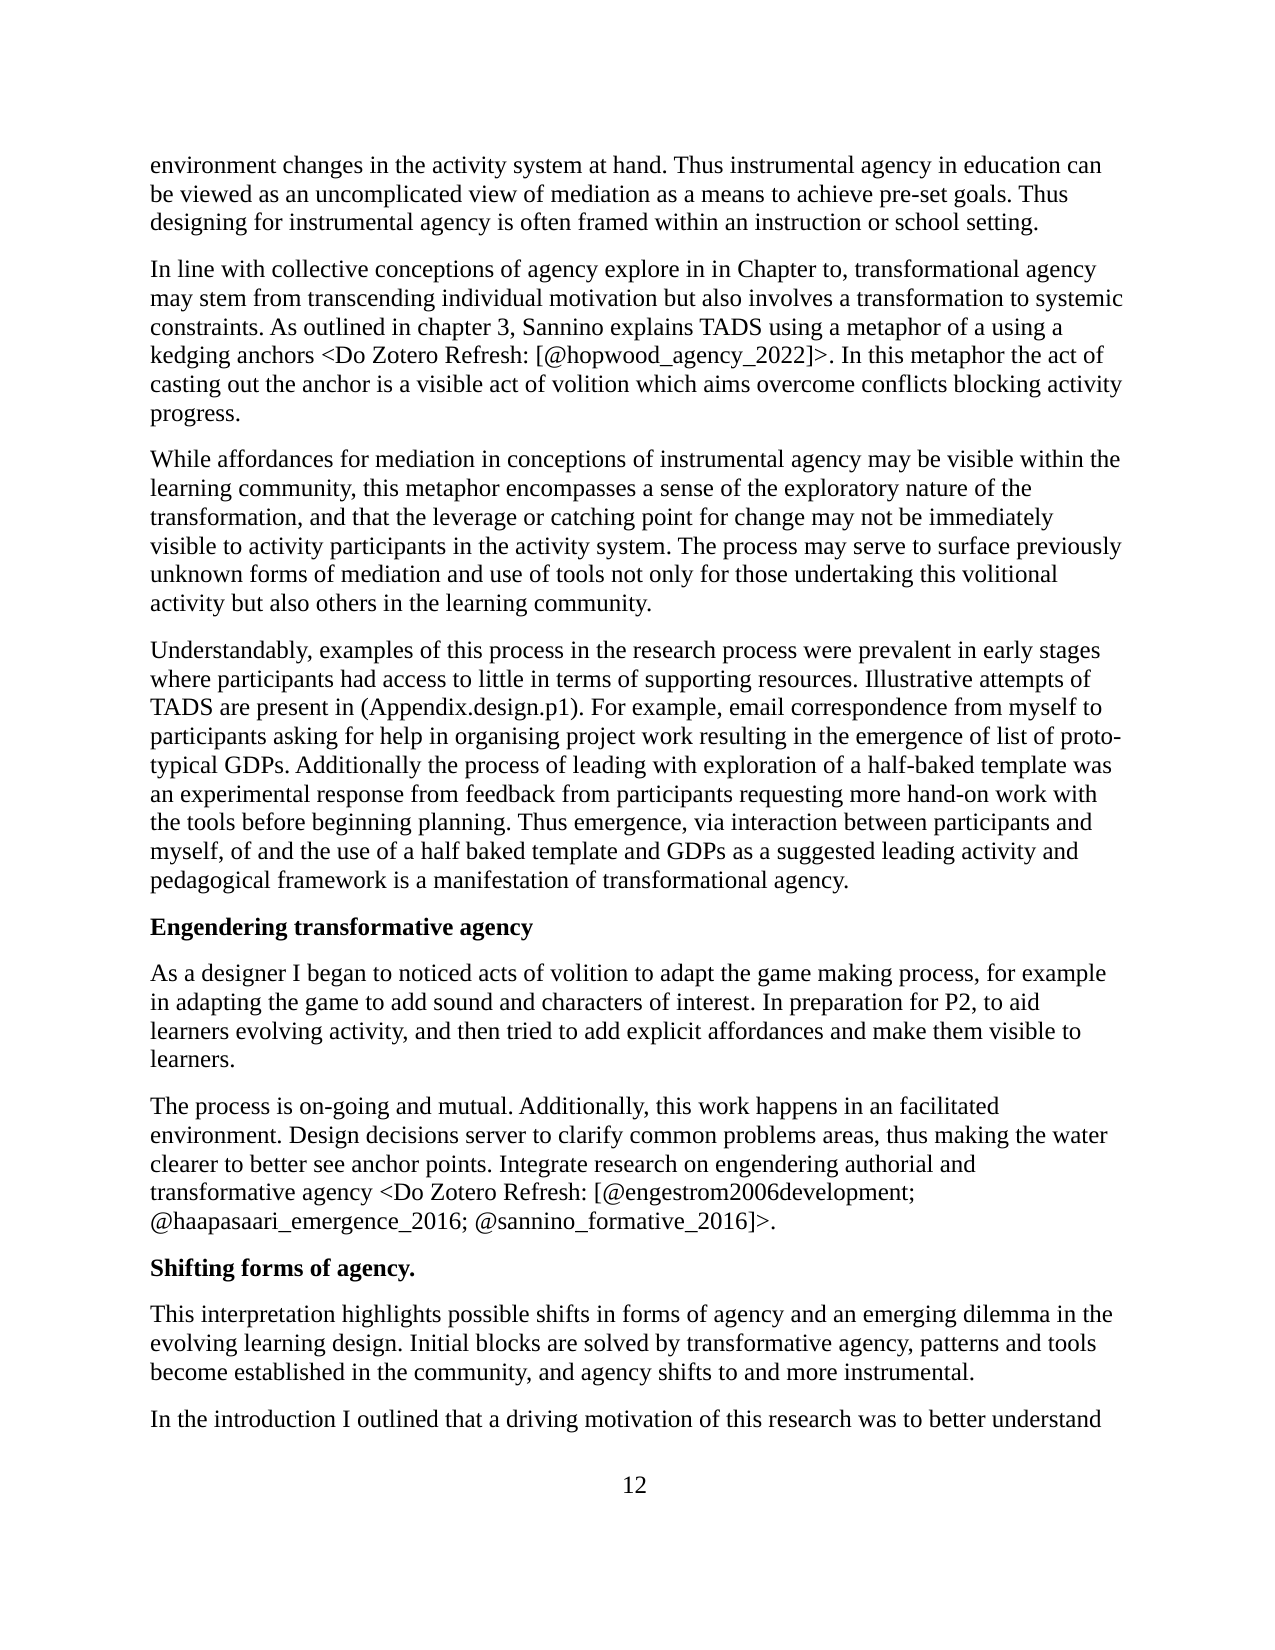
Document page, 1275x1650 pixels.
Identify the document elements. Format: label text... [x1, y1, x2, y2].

text While affordances for mediation in conceptions of instrumental agency may be visible within the learning community, this metaphor encompasses a sense of the exploratory nature of the transformation, and that the leverage or catching point for change may not be immediately visible to activity participants in the activity system. The process may serve to surface previously unknown forms of mediation and use of tools not only for those undertaking this volitional activity but also others in the learning community. [150, 444, 1125, 617]
text Shifting forms of agency. [150, 1253, 1125, 1282]
text As a designer I began to noticed acts of volition to adapt the game making process, for example in adapting the game to add sound and characters of interest. In preparation for P2, to aid learners evolving activity, and then tried to add explicit affordances and make them visible to learners. [150, 958, 1125, 1073]
text This interpretation highlights possible shifts in forms of agency and an emerging dilemma in the evolving learning design. Initial blocks are solved by transformative agency, patterns and tools become established in the community, and agency shifts to and more instrumental. [150, 1299, 1125, 1386]
text In the introduction I outlined that a driving motivation of this research was to better understand [150, 1404, 1125, 1432]
text Understandably, examples of this process in the research process were prevalent in early stages where participants had access to little in terms of supporting resources. Illustrative attempts of TADS are present in (Appendix.design.p1). For example, email correspondence from myself to participants asking for help in organising project work resulting in the emergence of list of proto-typical GDPs. Additionally the process of leading with exploration of a half-baked template was an experimental response from feedback from participants requesting more hand-on work with the tools before beginning planning. Thus emergence, via interaction between participants and myself, of and the use of a half baked template and GDPs as a suggested leading activity and pedagogical framework is a manifestation of transformational agency. [150, 635, 1125, 894]
text environment changes in the activity system at hand. Thus instrumental agency in education can be viewed as an uncomplicated view of mediation as a means to achieve pre-set goals. Thus designing for instrumental agency is often framed within an instruction or school setting. [150, 150, 1125, 236]
text In line with collective conceptions of agency explore in in Chapter to, transformational agency may stem from transcending individual motivation but also involves a transformation to systemic constraints. As outlined in chapter 3, Sannino explains TADS using a metaphor of a using a kedging anchors <Do Zotero Refresh: [@hopwood_agency_2022]>. In this metaphor the act of casting out the anchor is a visible act of volition which aims overcome conflicts blocking activity progress. [150, 254, 1125, 427]
text The process is on-going and mutual. Additionally, this work happens in an facilitated environment. Design decisions server to clarify common problems areas, thus making the water clearer to better see anchor points. Integrate research on engendering authorial and transformative agency <Do Zotero Refresh: [@engestrom2006development; @haapasaari_emergence_2016; @sannino_formative_2016]>. [150, 1091, 1125, 1235]
text Engendering transformative agency [150, 912, 1125, 940]
